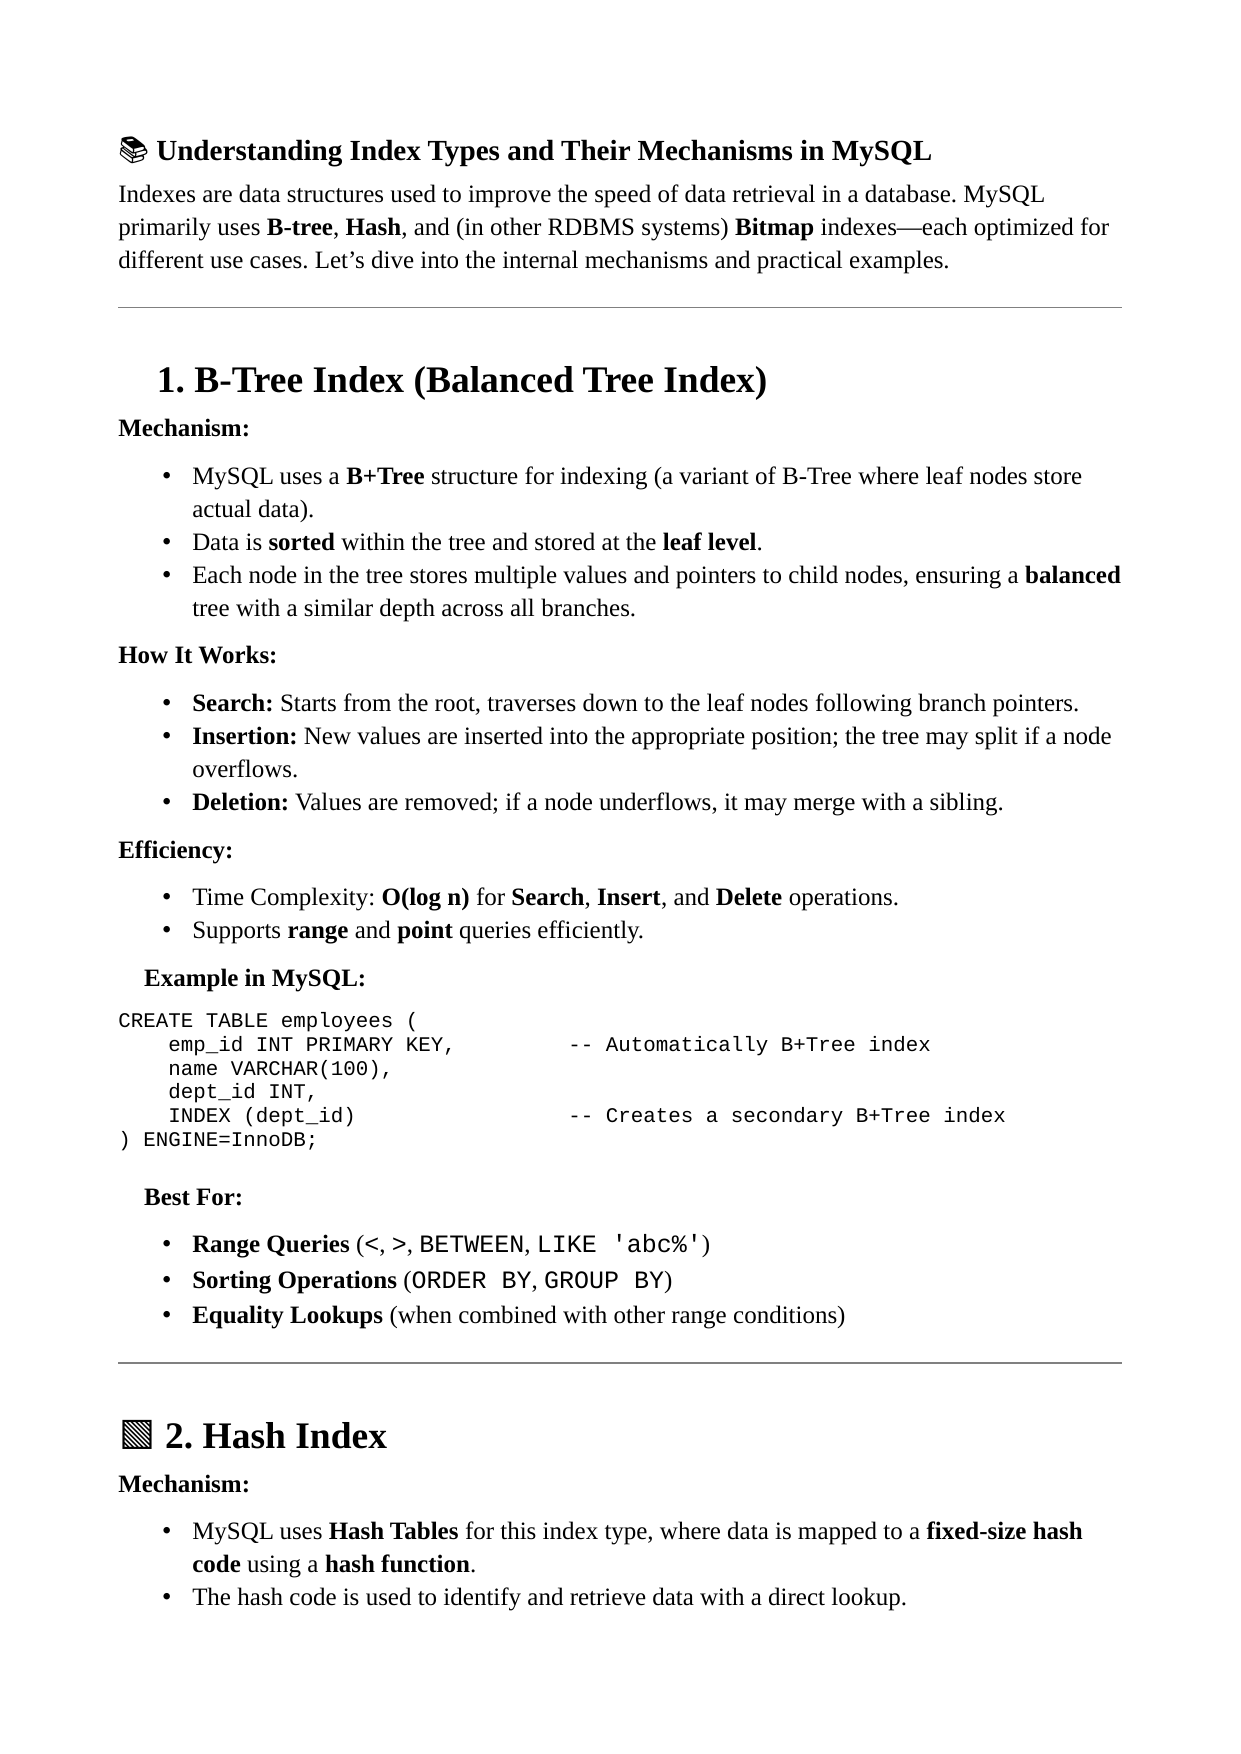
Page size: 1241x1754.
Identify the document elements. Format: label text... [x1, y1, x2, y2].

text 🧱 Example in MySQL: [118, 963, 1122, 992]
list Data is sorted within the tree and stored at the leaf level. [162, 527, 1122, 556]
list MySQL uses Hash Tables for this index type, where data is mapped to a fixed-size hash code using a hash function. [162, 1516, 1122, 1578]
list Equality Lookups (when combined with other range conditions) [162, 1300, 1122, 1329]
list Search: Starts from the root, traverses down to the leaf nodes following branch pointers. [162, 688, 1122, 717]
list The hash code is used to identify and retrieve data with a direct lookup. [162, 1582, 1122, 1611]
text Indexes are data structures used to improve the speed of data retrieval in a database. MySQL primarily uses B-tree, Hash, and (in other RDBMS systems) Bitmap indexes—each optimized for different use cases. Let’s dive into the internal mechanisms and practical examples. [118, 179, 1122, 273]
list Sorting Operations (ORDER BY, GROUP BY) [162, 1265, 1122, 1296]
text Mechanism: [118, 413, 1122, 442]
text Mechanism: [118, 1469, 1122, 1497]
subtitle 🟩 2. Hash Index [118, 1413, 1122, 1456]
list Range Queries (<, >, BETWEEN, LIKE 'abc%') [162, 1229, 1122, 1260]
list Each node in the tree stores multiple values and pointers to child nodes, ensuring a balanced tree with a similar depth across all branches. [162, 560, 1122, 622]
text emp_id INT PRIMARY KEY, -- Automatically B+Tree index [118, 1034, 1122, 1058]
list Deletion: Values are removed; if a node underflows, it may merge with a sibling. [162, 787, 1122, 816]
text dept_id INT, [118, 1081, 1122, 1105]
subtitle 📚 Understanding Index Types and Their Mechanisms in MySQL [118, 133, 1122, 166]
list Insertion: New values are inserted into the appropriate position; the tree may split if a node overflows. [162, 721, 1122, 783]
list Supports range and point queries efficiently. [162, 915, 1122, 944]
text name VARCHAR(100), [118, 1058, 1122, 1081]
text CREATE TABLE employees ( [118, 1011, 1122, 1034]
list MySQL uses a B+Tree structure for indexing (a variant of B-Tree where leaf nodes store actual data). [162, 461, 1122, 522]
text INDEX (dept_id) -- Creates a secondary B+Tree index [118, 1105, 1122, 1129]
text Efficiency: [118, 835, 1122, 863]
list Time Complexity: O(log n) for Search, Insert, and Delete operations. [162, 882, 1122, 911]
subtitle 🌳 1. B-Tree Index (Balanced Tree Index) [118, 357, 1122, 401]
text ) ENGINE=InnoDB; [118, 1129, 1122, 1152]
text ✅ Best For: [118, 1182, 1122, 1211]
text How It Works: [118, 640, 1122, 669]
